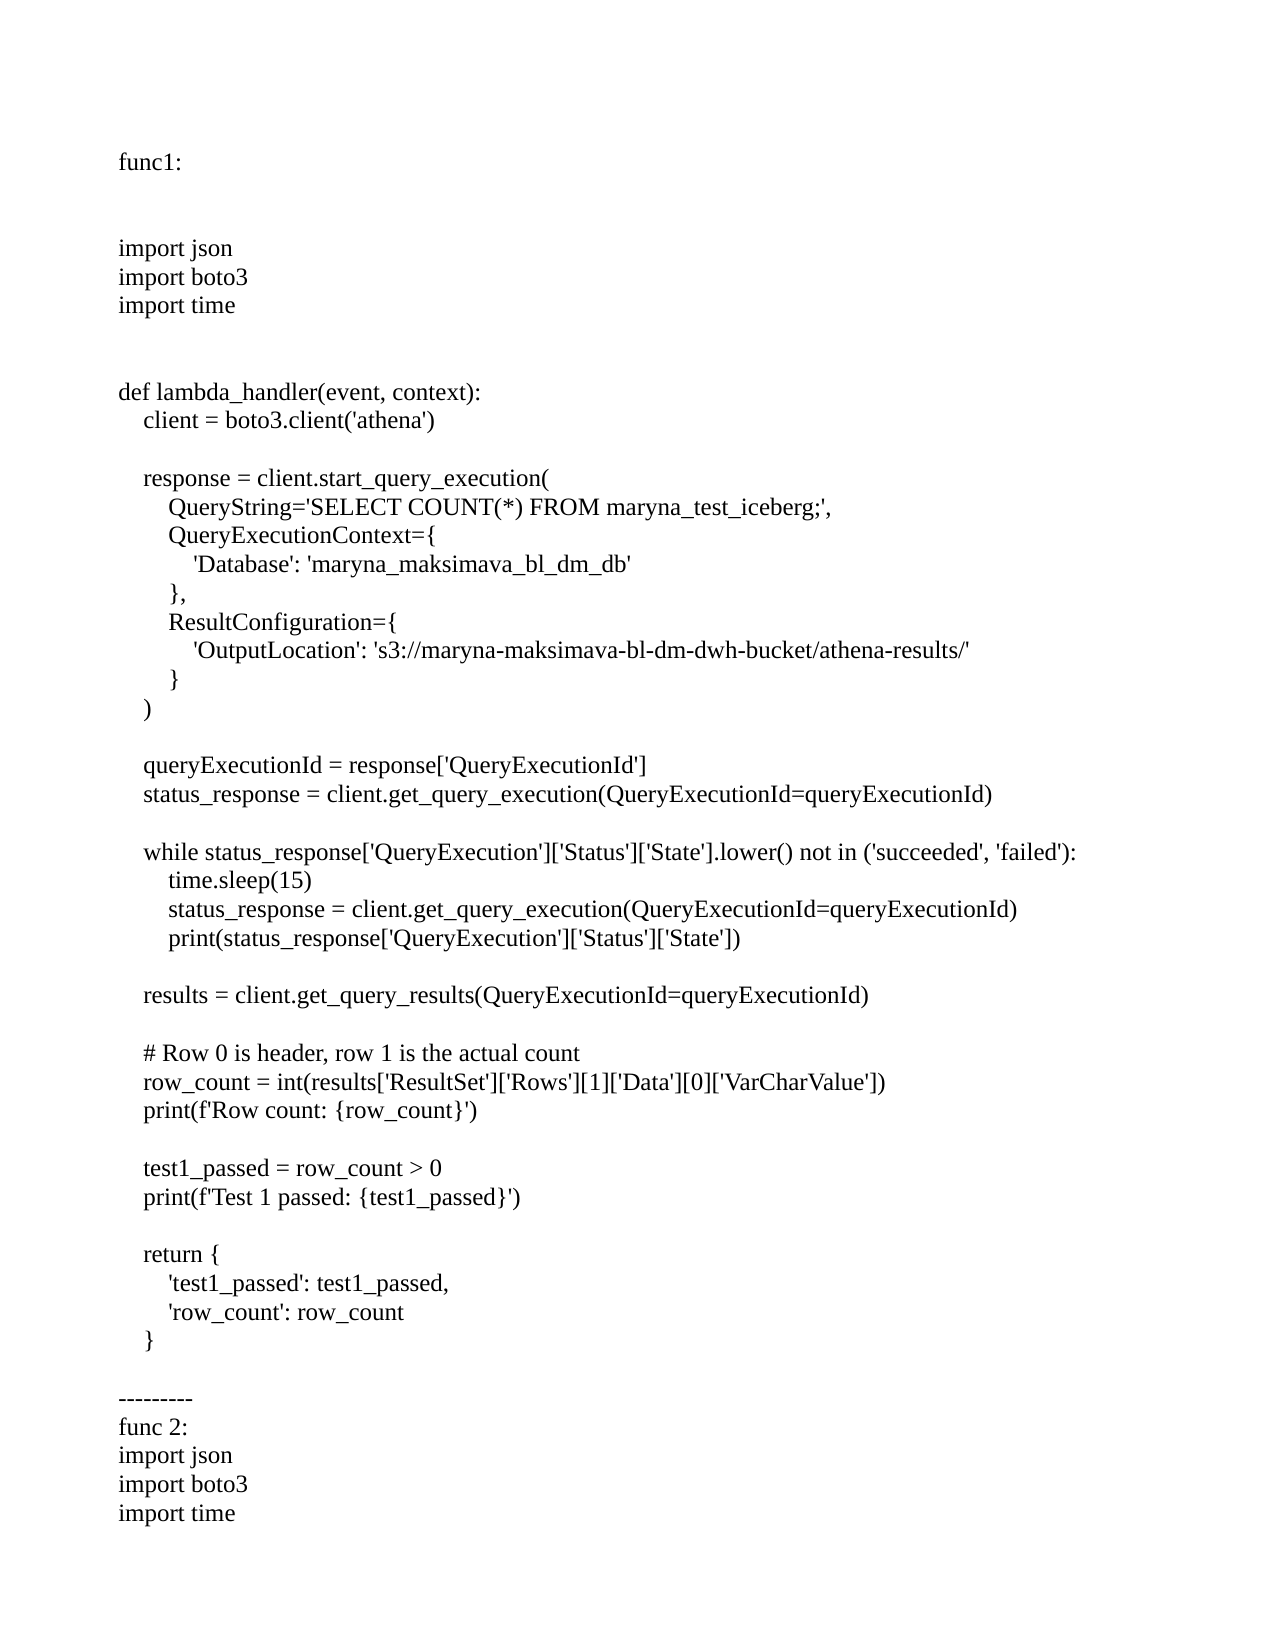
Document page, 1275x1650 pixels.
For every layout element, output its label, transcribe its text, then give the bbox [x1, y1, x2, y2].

text func1: [118, 147, 1157, 176]
text ) [118, 693, 1157, 722]
text QueryString='SELECT COUNT(*) FROM maryna_test_iceberg;', [118, 492, 1157, 521]
text def lambda_handler(event, context): [118, 377, 1157, 406]
text import json [118, 1441, 1157, 1469]
text results = client.get_query_results(QueryExecutionId=queryExecutionId) [118, 981, 1157, 1009]
text print(f'Row count: {row_count}') [118, 1096, 1157, 1124]
text while status_response['QueryExecution']['Status']['State'].lower() not in ('succeeded', 'failed'): [118, 837, 1157, 866]
text ResultConfiguration={ [118, 607, 1157, 636]
text } [118, 664, 1157, 693]
text } [118, 1326, 1157, 1354]
text 'test1_passed': test1_passed, [118, 1268, 1157, 1297]
text import time [118, 291, 1157, 319]
text return { [118, 1239, 1157, 1268]
text queryExecutionId = response['QueryExecutionId'] [118, 751, 1157, 779]
text row_count = int(results['ResultSet']['Rows'][1]['Data'][0]['VarCharValue']) [118, 1067, 1157, 1096]
text import boto3 [118, 1469, 1157, 1498]
text import boto3 [118, 262, 1157, 291]
text status_response = client.get_query_execution(QueryExecutionId=queryExecutionId) [118, 894, 1157, 923]
text print(status_response['QueryExecution']['Status']['State']) [118, 923, 1157, 952]
text 'row_count': row_count [118, 1297, 1157, 1326]
text print(f'Test 1 passed: {test1_passed}') [118, 1182, 1157, 1211]
text import json [118, 233, 1157, 262]
text func 2: [118, 1412, 1157, 1441]
text 'Database': 'maryna_maksimava_bl_dm_db' [118, 549, 1157, 578]
text import time [118, 1498, 1157, 1527]
text time.sleep(15) [118, 866, 1157, 894]
text response = client.start_query_execution( [118, 463, 1157, 492]
text }, [118, 578, 1157, 607]
text 'OutputLocation': 's3://maryna-maksimava-bl-dm-dwh-bucket/athena-results/' [118, 636, 1157, 664]
text QueryExecutionContext={ [118, 521, 1157, 549]
text test1_passed = row_count > 0 [118, 1153, 1157, 1182]
text --------- [118, 1383, 1157, 1412]
text status_response = client.get_query_execution(QueryExecutionId=queryExecutionId) [118, 779, 1157, 808]
text # Row 0 is header, row 1 is the actual count [118, 1038, 1157, 1067]
text client = boto3.client('athena') [118, 406, 1157, 434]
